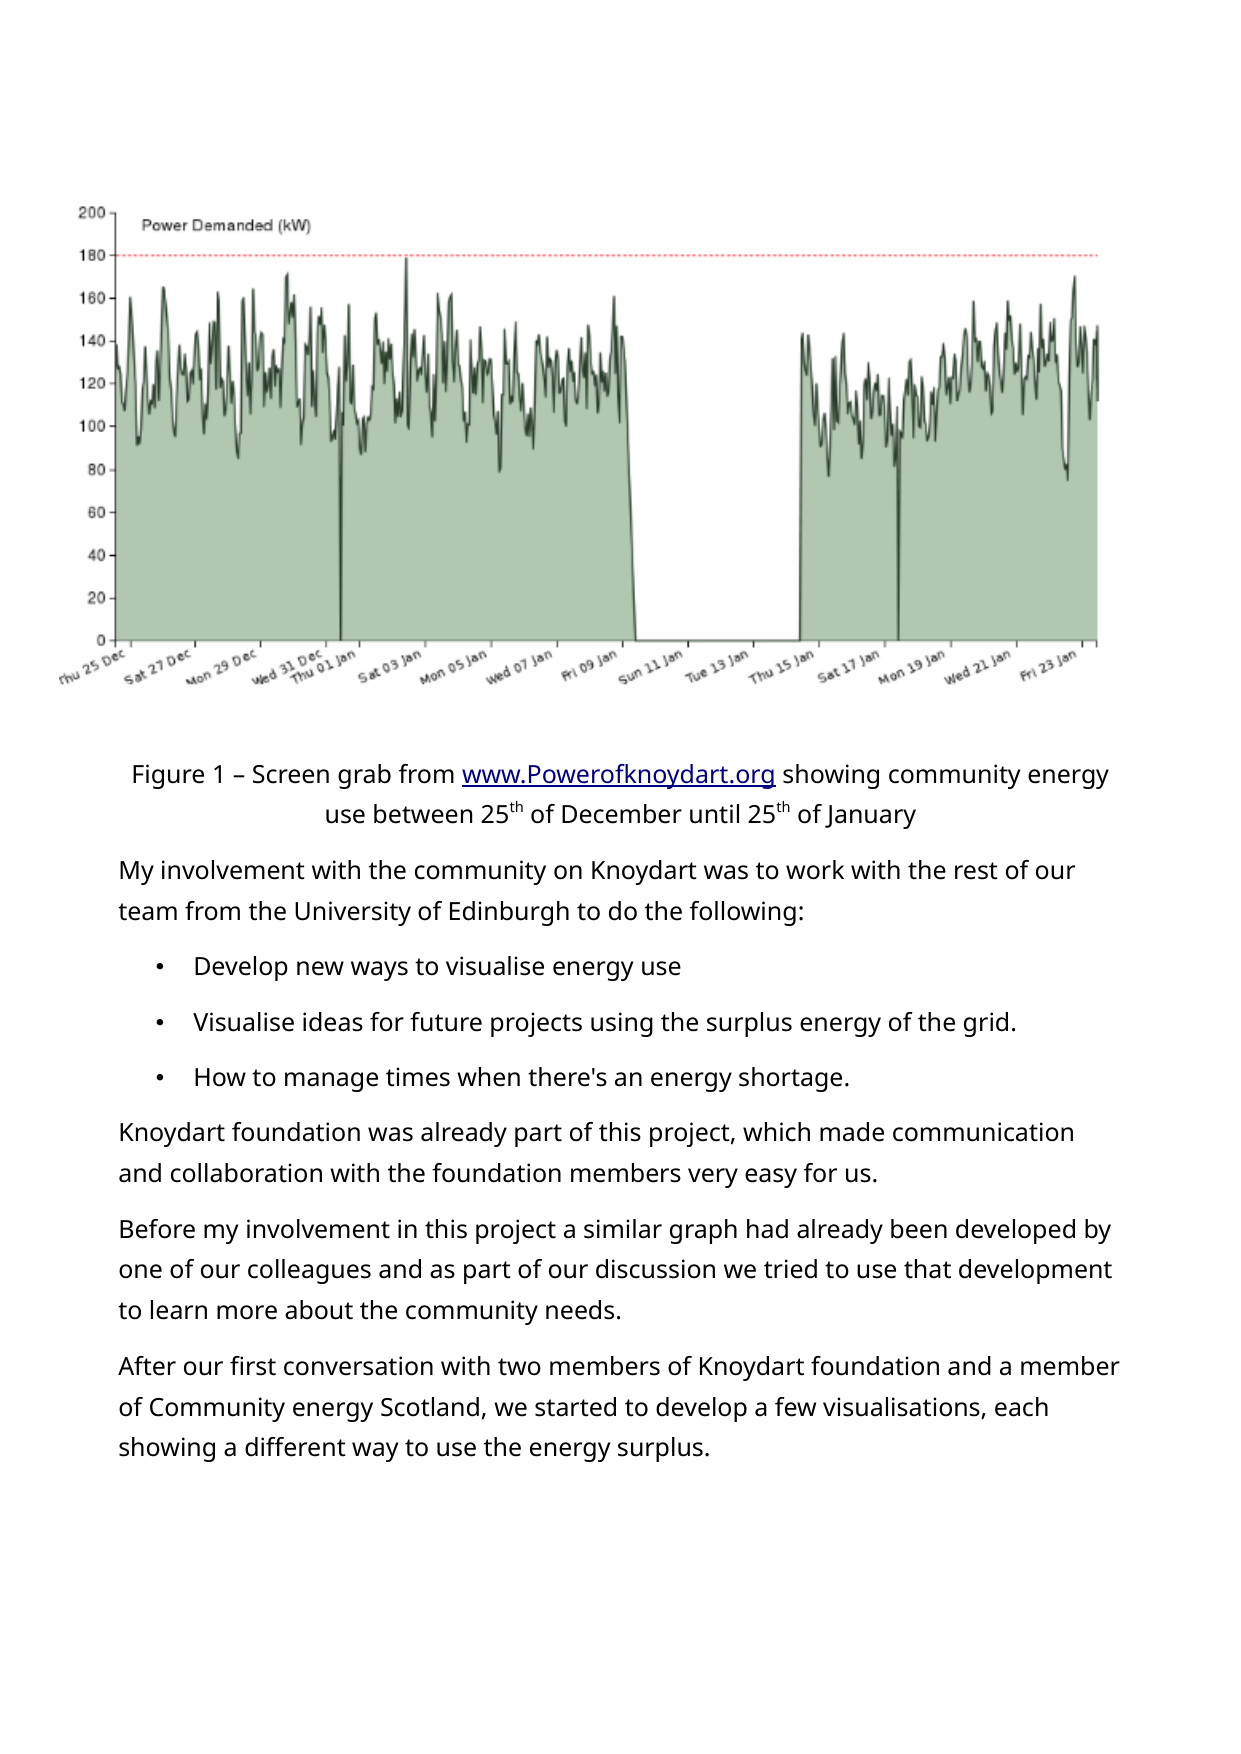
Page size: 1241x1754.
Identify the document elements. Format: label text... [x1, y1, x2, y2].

text Knoydart foundation was already part of this project, which made communication and collaboration with the foundation members very easy for us. [118, 1115, 1122, 1190]
text My involvement with the community on Knoydart was to work with the rest of our team from the University of Edinburgh to do the following: [118, 852, 1122, 927]
list Visualise ideas for future projects using the surplus energy of the grid. [156, 1004, 1122, 1038]
text After our first conversation with two members of Knoydart foundation and a member of Community energy Scotland, we started to develop a few visualisations, each showing a different way to use the energy surplus. [118, 1348, 1122, 1464]
picture [59, 187, 1144, 694]
list How to manage times when there's an energy shortage. [156, 1059, 1122, 1094]
text Before my involvement in this project a similar graph had already been developed by one of our colleagues and as part of our discussion we tried to use that development to learn more about the community needs. [118, 1211, 1122, 1327]
list Develop new ways to visualise energy use [156, 949, 1122, 983]
text Figure 1 – Screen grab from www.Powerofknoydart.org showing community energy use between 25th of December until 25th of January [118, 756, 1122, 831]
